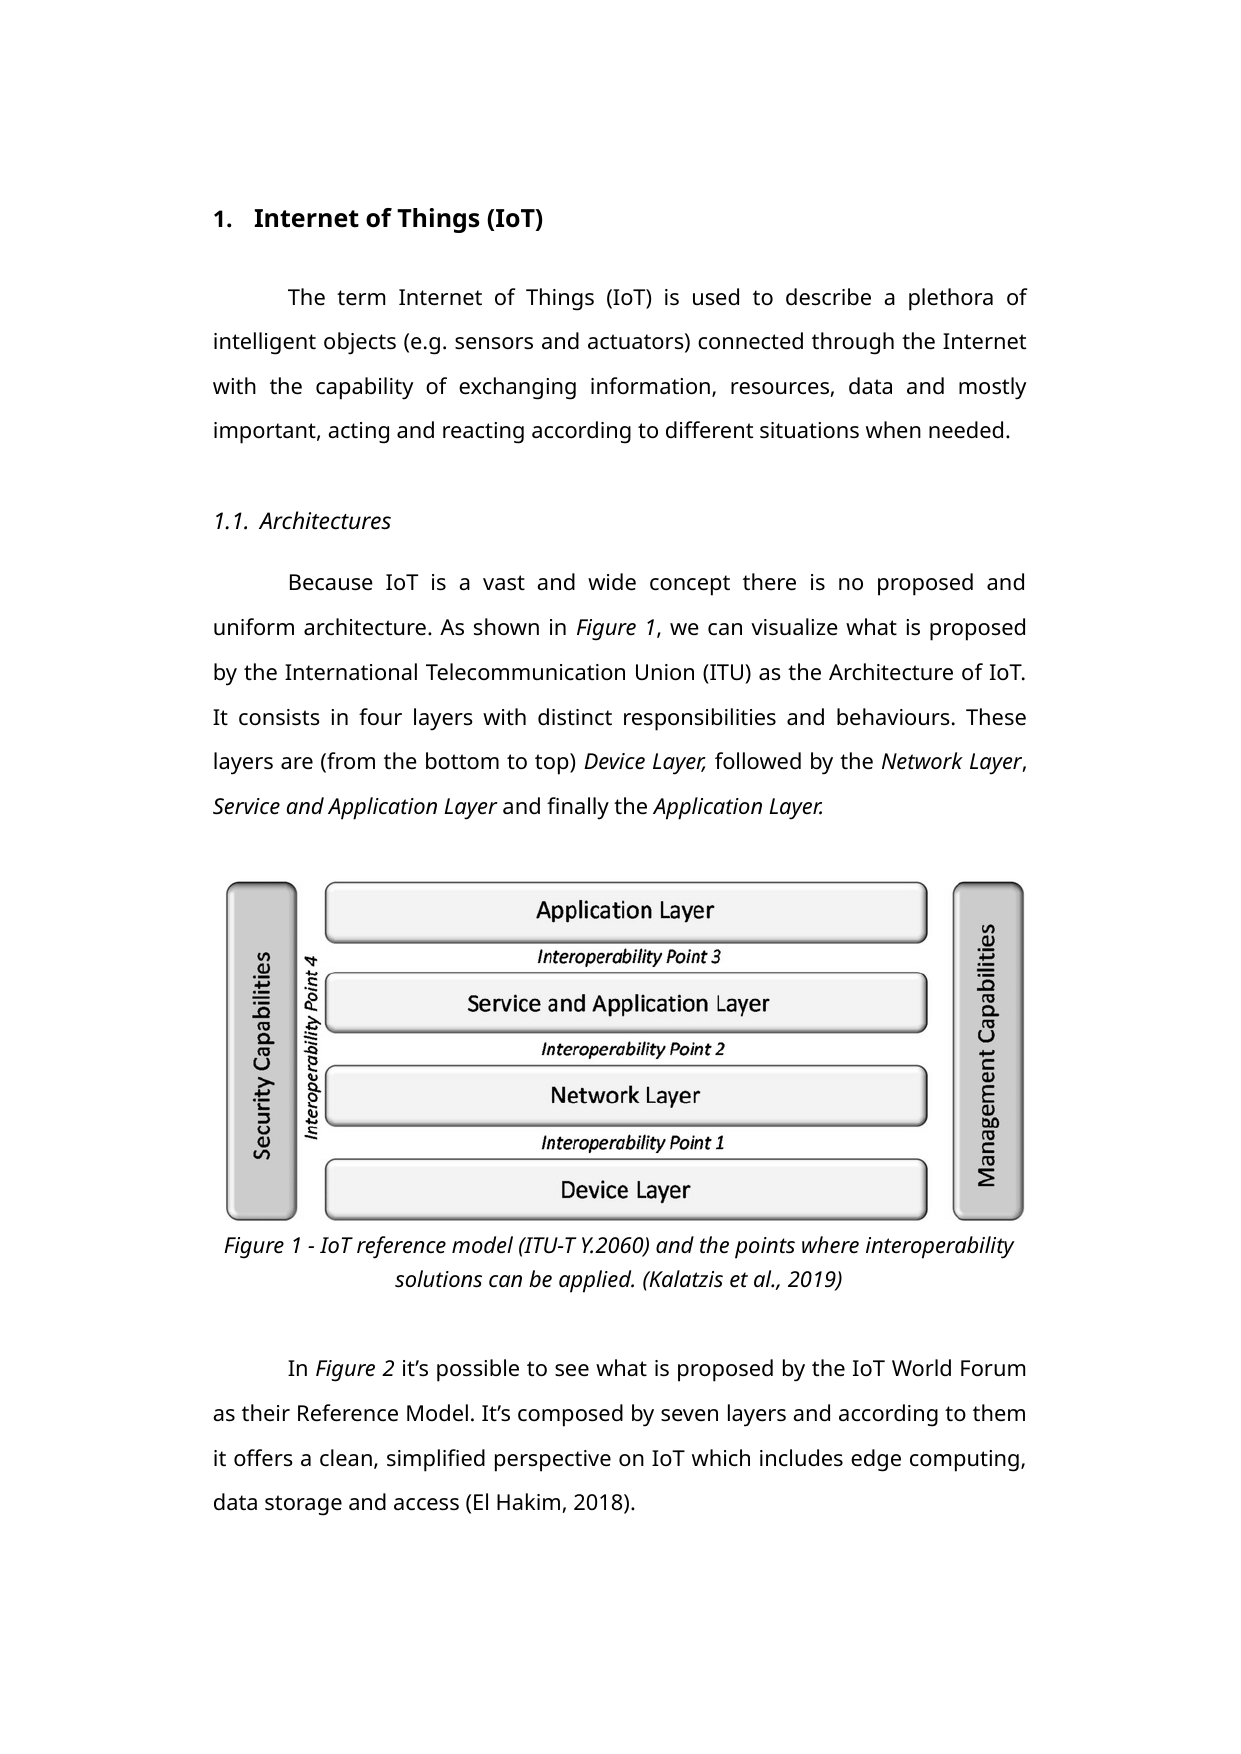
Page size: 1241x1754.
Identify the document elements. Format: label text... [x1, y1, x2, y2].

text In Figure 2 it’s possible to see what is proposed by the IoT World Forum as their Reference Model. It’s composed by seven layers and according to them it offers a clean, simplified perspective on IoT which includes edge computing, data storage and access (El Hakim, 2018). [213, 1353, 1028, 1517]
title Internet of Things (IoT) [213, 201, 1028, 235]
text Figure 1 - IoT reference model (ITU-T Y.2060) and the points where interoperability solutions can be applied. (Kalatzis et al., 2019) [215, 1226, 1025, 1294]
title Architectures [213, 505, 1028, 536]
text Because IoT is a vast and wide concept there is no proposed and uniform architecture. As shown in Figure 1, we can visualize what is proposed by the International Telecommunication Union (ITU) as the Architecture of IoT. It consists in four layers with distinct responsibilities and behaviours. These layers are (from the bottom to top) Device Layer, followed by the Network Layer, Service and Application Layer and finally the Application Layer. [213, 567, 1028, 821]
text The term Internet of Things (IoT) is used to describe a plethora of intelligent objects (e.g. sensors and actuators) connected through the Internet with the capability of exchanging information, resources, data and mostly important, acting and reacting according to different situations when needed. [213, 281, 1028, 445]
